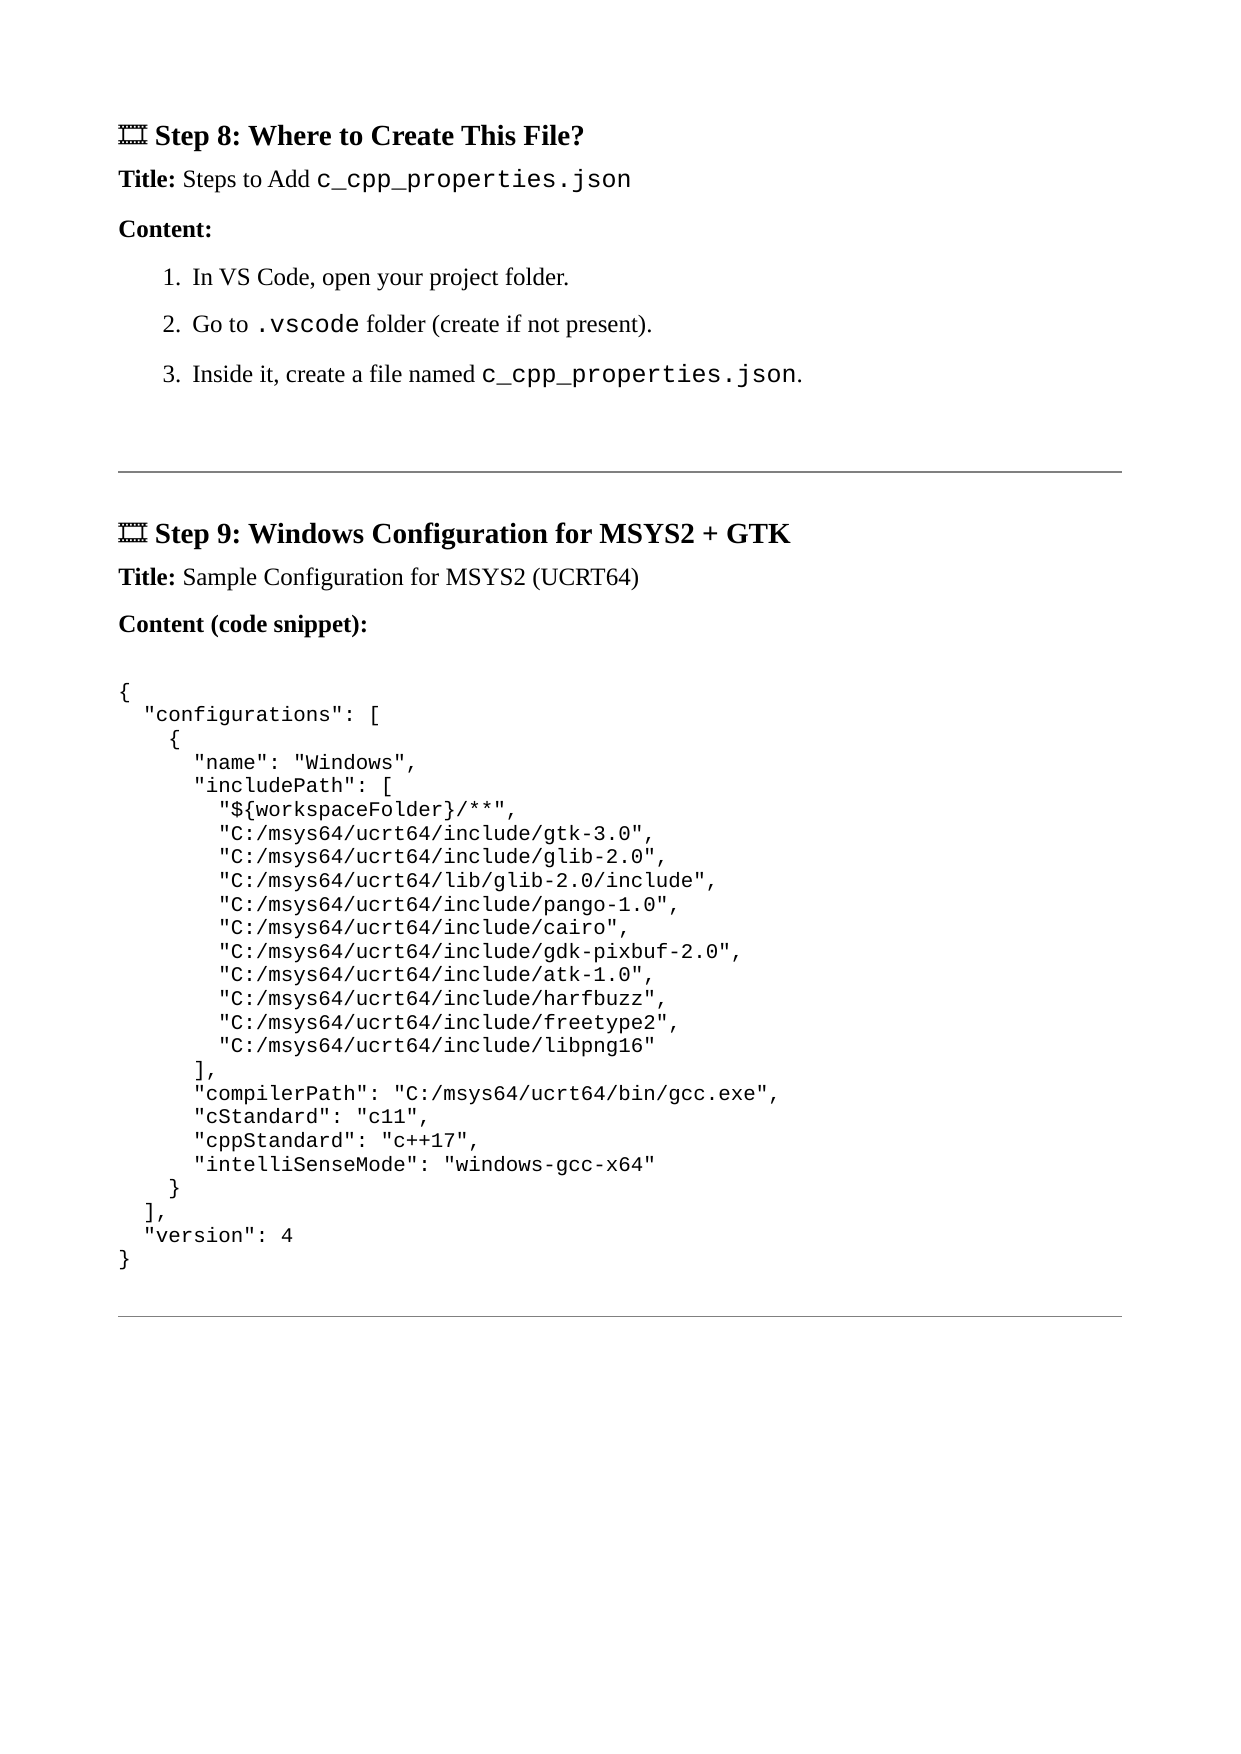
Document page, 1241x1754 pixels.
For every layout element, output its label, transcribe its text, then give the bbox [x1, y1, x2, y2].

text ], [118, 1059, 1122, 1083]
text "includePath": [ [118, 775, 1122, 799]
text "C:/msys64/ucrt64/include/atk-1.0", [118, 964, 1122, 988]
text "${workspaceFolder}/**", [118, 799, 1122, 823]
text "intelliSenseMode": "windows-gcc-x64" [118, 1154, 1122, 1177]
text "C:/msys64/ucrt64/include/glib-2.0", [118, 846, 1122, 870]
text { [118, 728, 1122, 752]
text "name": "Windows", [118, 752, 1122, 775]
text "C:/msys64/ucrt64/include/freetype2", [118, 1012, 1122, 1035]
text "C:/msys64/ucrt64/include/cairo", [118, 917, 1122, 941]
text "C:/msys64/ucrt64/include/gdk-pixbuf-2.0", [118, 941, 1122, 964]
list Inside it, create a file named c_cpp_properties.json. [162, 359, 1122, 390]
text } [118, 1177, 1122, 1201]
text Title: Steps to Add c_cpp_properties.json [118, 164, 1122, 195]
text "compilerPath": "C:/msys64/ucrt64/bin/gcc.exe", [118, 1083, 1122, 1106]
text { [118, 681, 1122, 704]
text "configurations": [ [118, 704, 1122, 728]
text "version": 4 [118, 1224, 1122, 1248]
subtitle 🎞️ Step 8: Where to Create This File? [118, 118, 1122, 152]
text "C:/msys64/ucrt64/include/libpng16" [118, 1035, 1122, 1059]
text "cppStandard": "c++17", [118, 1130, 1122, 1154]
text "C:/msys64/ucrt64/lib/glib-2.0/include", [118, 870, 1122, 893]
text "cStandard": "c11", [118, 1106, 1122, 1130]
text } [118, 1248, 1122, 1272]
text "C:/msys64/ucrt64/include/pango-1.0", [118, 893, 1122, 917]
text Content (code snippet): [118, 609, 1122, 638]
list In VS Code, open your project folder. [162, 262, 1122, 291]
text ], [118, 1201, 1122, 1224]
list Go to .vscode folder (create if not present). [162, 309, 1122, 340]
text "C:/msys64/ucrt64/include/gtk-3.0", [118, 823, 1122, 846]
text "C:/msys64/ucrt64/include/harfbuzz", [118, 988, 1122, 1012]
subtitle 🎞️ Step 9: Windows Configuration for MSYS2 + GTK [118, 516, 1122, 549]
text Content: [118, 214, 1122, 243]
text Title: Sample Configuration for MSYS2 (UCRT64) [118, 562, 1122, 591]
